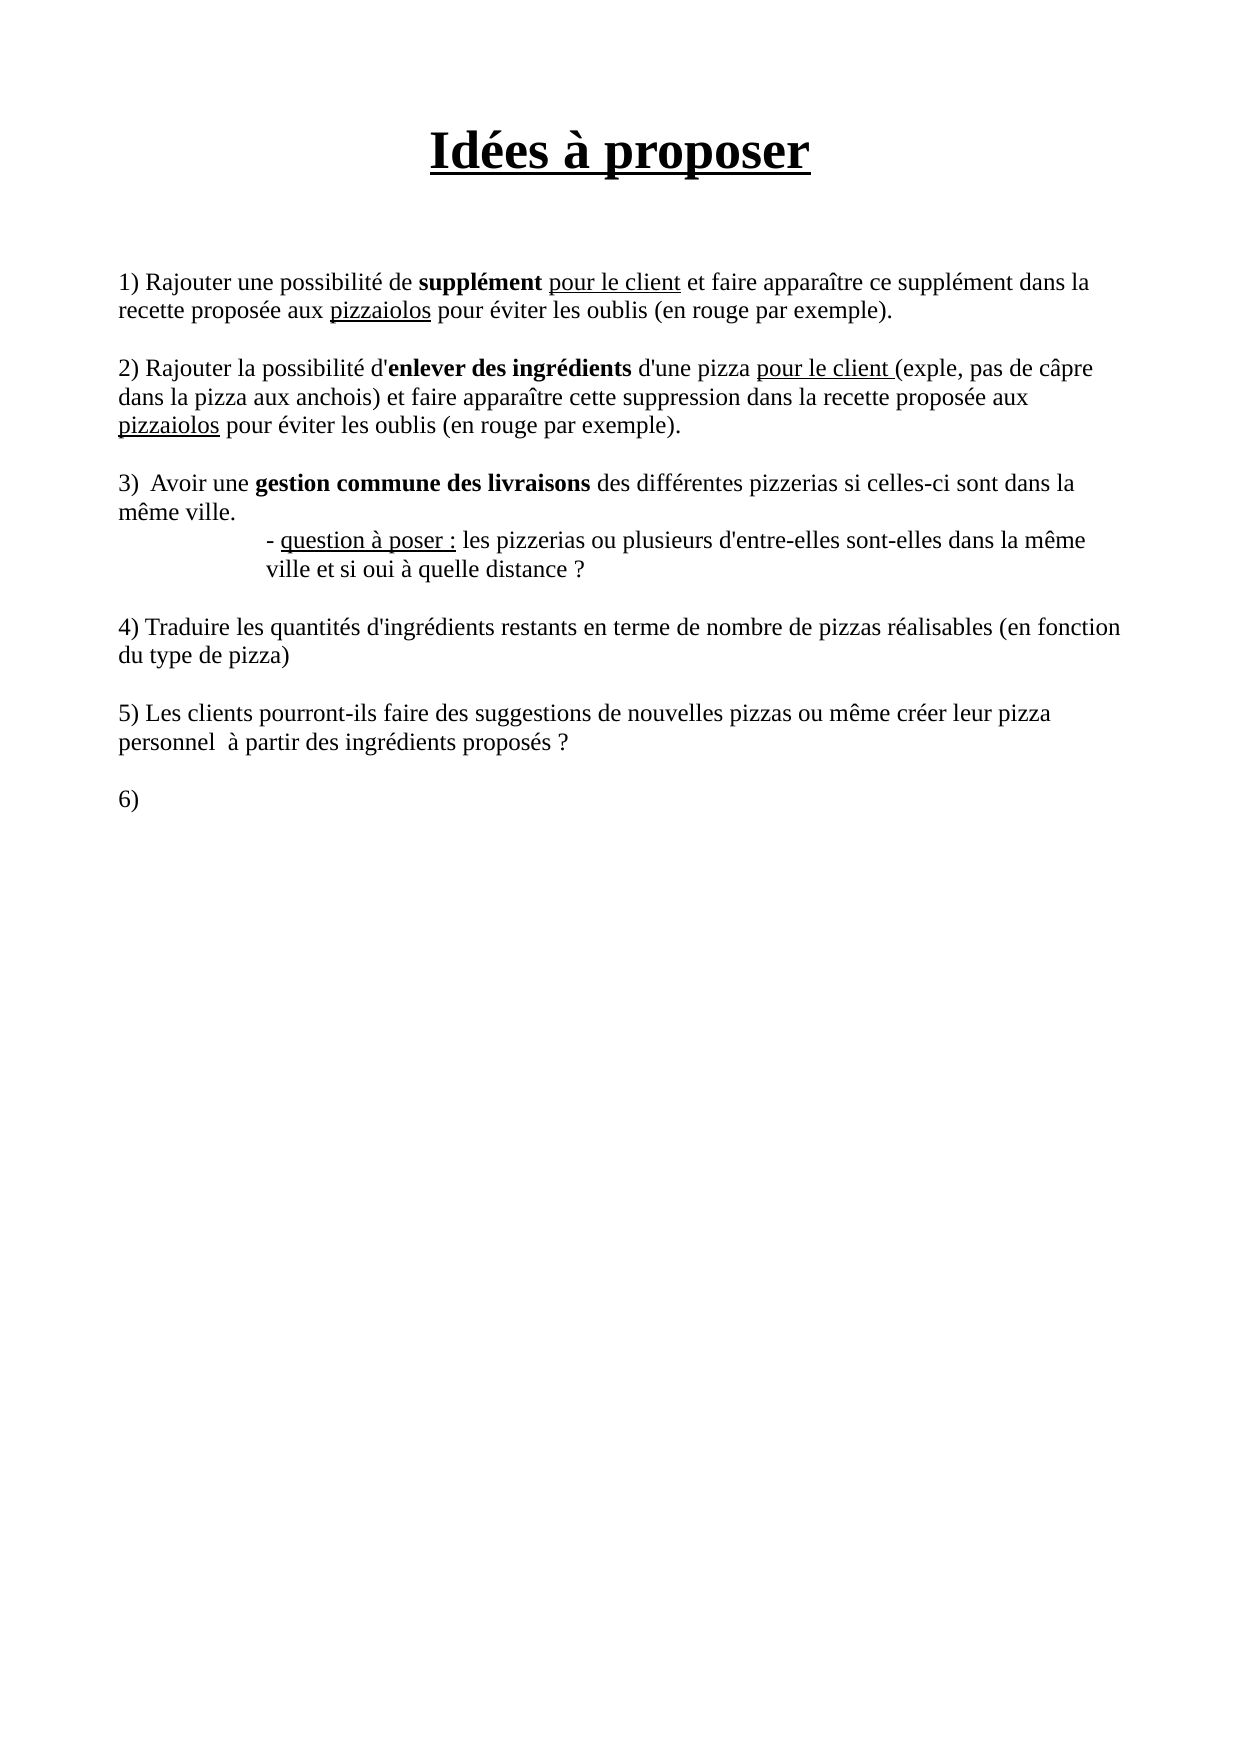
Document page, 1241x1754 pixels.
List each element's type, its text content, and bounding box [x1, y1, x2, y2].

text 5) Les clients pourront-ils faire des suggestions de nouvelles pizzas ou même créer leur pizza personnel à partir des ingrédients proposés ? [118, 698, 1122, 755]
text Idées à proposer [118, 118, 1122, 180]
text 1) Rajouter une possibilité de supplément pour le client et faire apparaître ce supplément dans la recette proposée aux pizzaiolos pour éviter les oublis (en rouge par exemple). [118, 267, 1122, 324]
text 6) [118, 784, 1122, 813]
text 3) Avoir une gestion commune des livraisons des différentes pizzerias si celles-ci sont dans la même ville. [118, 468, 1122, 525]
text 2) Rajouter la possibilité d'enlever des ingrédients d'une pizza pour le client (exple, pas de câpre dans la pizza aux anchois) et faire apparaître cette suppression dans la recette proposée aux pizzaiolos pour éviter les oublis (en rouge par exemple). [118, 353, 1122, 439]
text - question à poser : les pizzerias ou plusieurs d'entre-elles sont-elles dans la même ville et si oui à quelle distance ? [118, 525, 1122, 583]
text 4) Traduire les quantités d'ingrédients restants en terme de nombre de pizzas réalisables (en fonction du type de pizza) [118, 612, 1122, 669]
